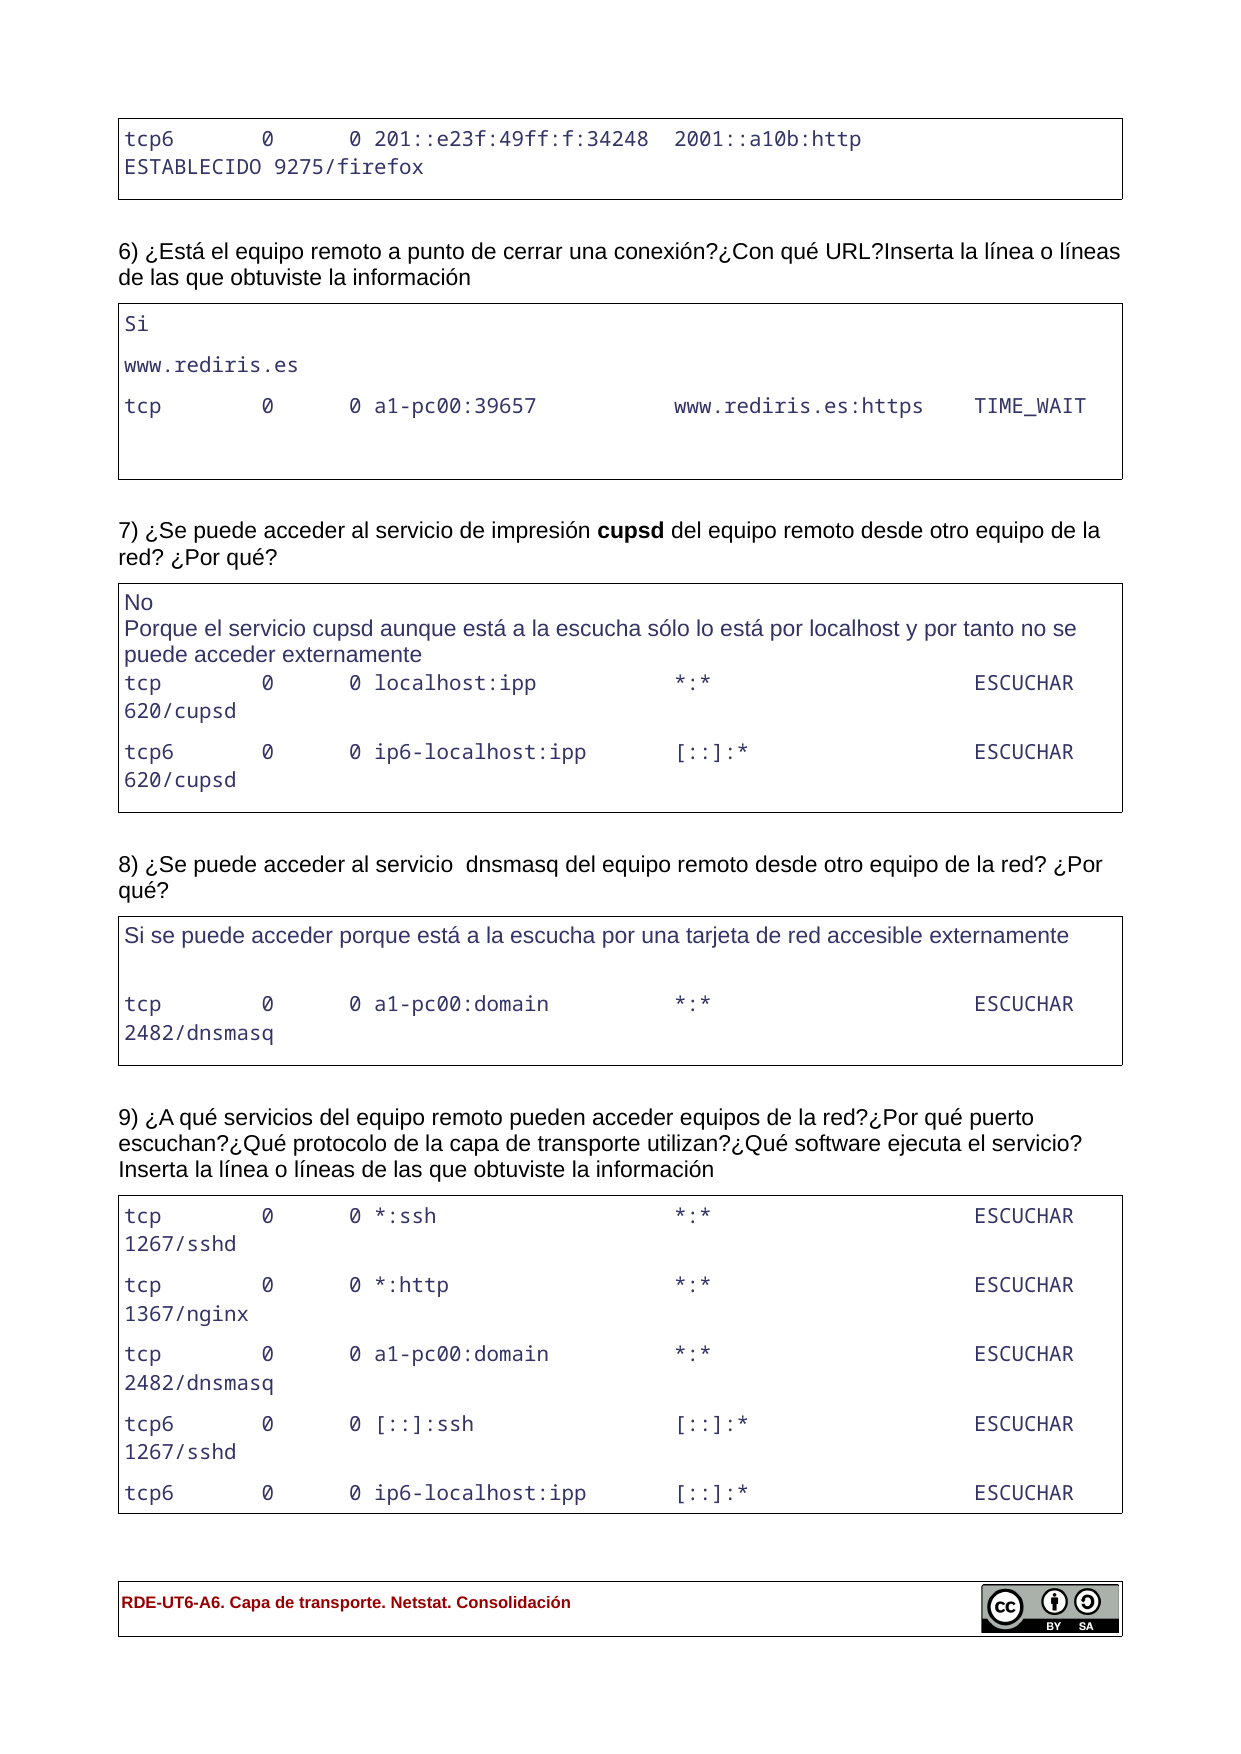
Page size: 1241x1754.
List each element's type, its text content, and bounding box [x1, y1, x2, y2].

text 8) ¿Se puede acceder al servicio dnsmasq del equipo remoto desde otro equipo de la red? ¿Por qué? [118, 851, 1122, 904]
picture [981, 1584, 1119, 1633]
table_header Si www.rediris.es tcp 0 0 a1-pc00:39657 www.rediris.es:https TIME_WAIT [119, 304, 1122, 478]
table_header No Porque el servicio cupsd aunque está a la escucha sólo lo está por localhost y por tanto no se puede acceder externamente tcp 0 0 localhost:ipp *:* ESCUCHAR 620/cupsd tcp6 0 0 ip6-localhost:ipp [::]:* ESCUCHAR 620/cupsd [119, 584, 1122, 812]
table_header tcp 0 0 *:ssh *:* ESCUCHAR 1267/sshd tcp 0 0 *:http *:* ESCUCHAR 1367/nginx tcp 0 0 a1-pc00:domain *:* ESCUCHAR 2482/dnsmasq tcp6 0 0 [::]:ssh [::]:* ESCUCHAR 1267/sshd tcp6 0 0 ip6-localhost:ipp [::]:* ESCUCHAR [119, 1196, 1122, 1512]
text 9) ¿A qué servicios del equipo remoto pueden acceder equipos de la red?¿Por qué puerto escuchan?¿Qué protocolo de la capa de transporte utilizan?¿Qué software ejecuta el servicio?Inserta la línea o líneas de las que obtuviste la información [118, 1103, 1122, 1182]
text 7) ¿Se puede acceder al servicio de impresión cupsd del equipo remoto desde otro equipo de la red? ¿Por qué? [118, 517, 1122, 570]
text 6) ¿Está el equipo remoto a punto de cerrar una conexión?¿Con qué URL?Inserta la línea o líneas de las que obtuviste la información [118, 238, 1122, 291]
table_header Si se puede acceder porque está a la escucha por una tarjeta de red accesible externamente tcp 0 0 a1-pc00:domain *:* ESCUCHAR 2482/dnsmasq [119, 917, 1122, 1064]
table_header tcp6 0 0 201::e23f:49ff:f:34248 2001::a10b:http ESTABLECIDO 9275/firefox [119, 119, 1122, 199]
